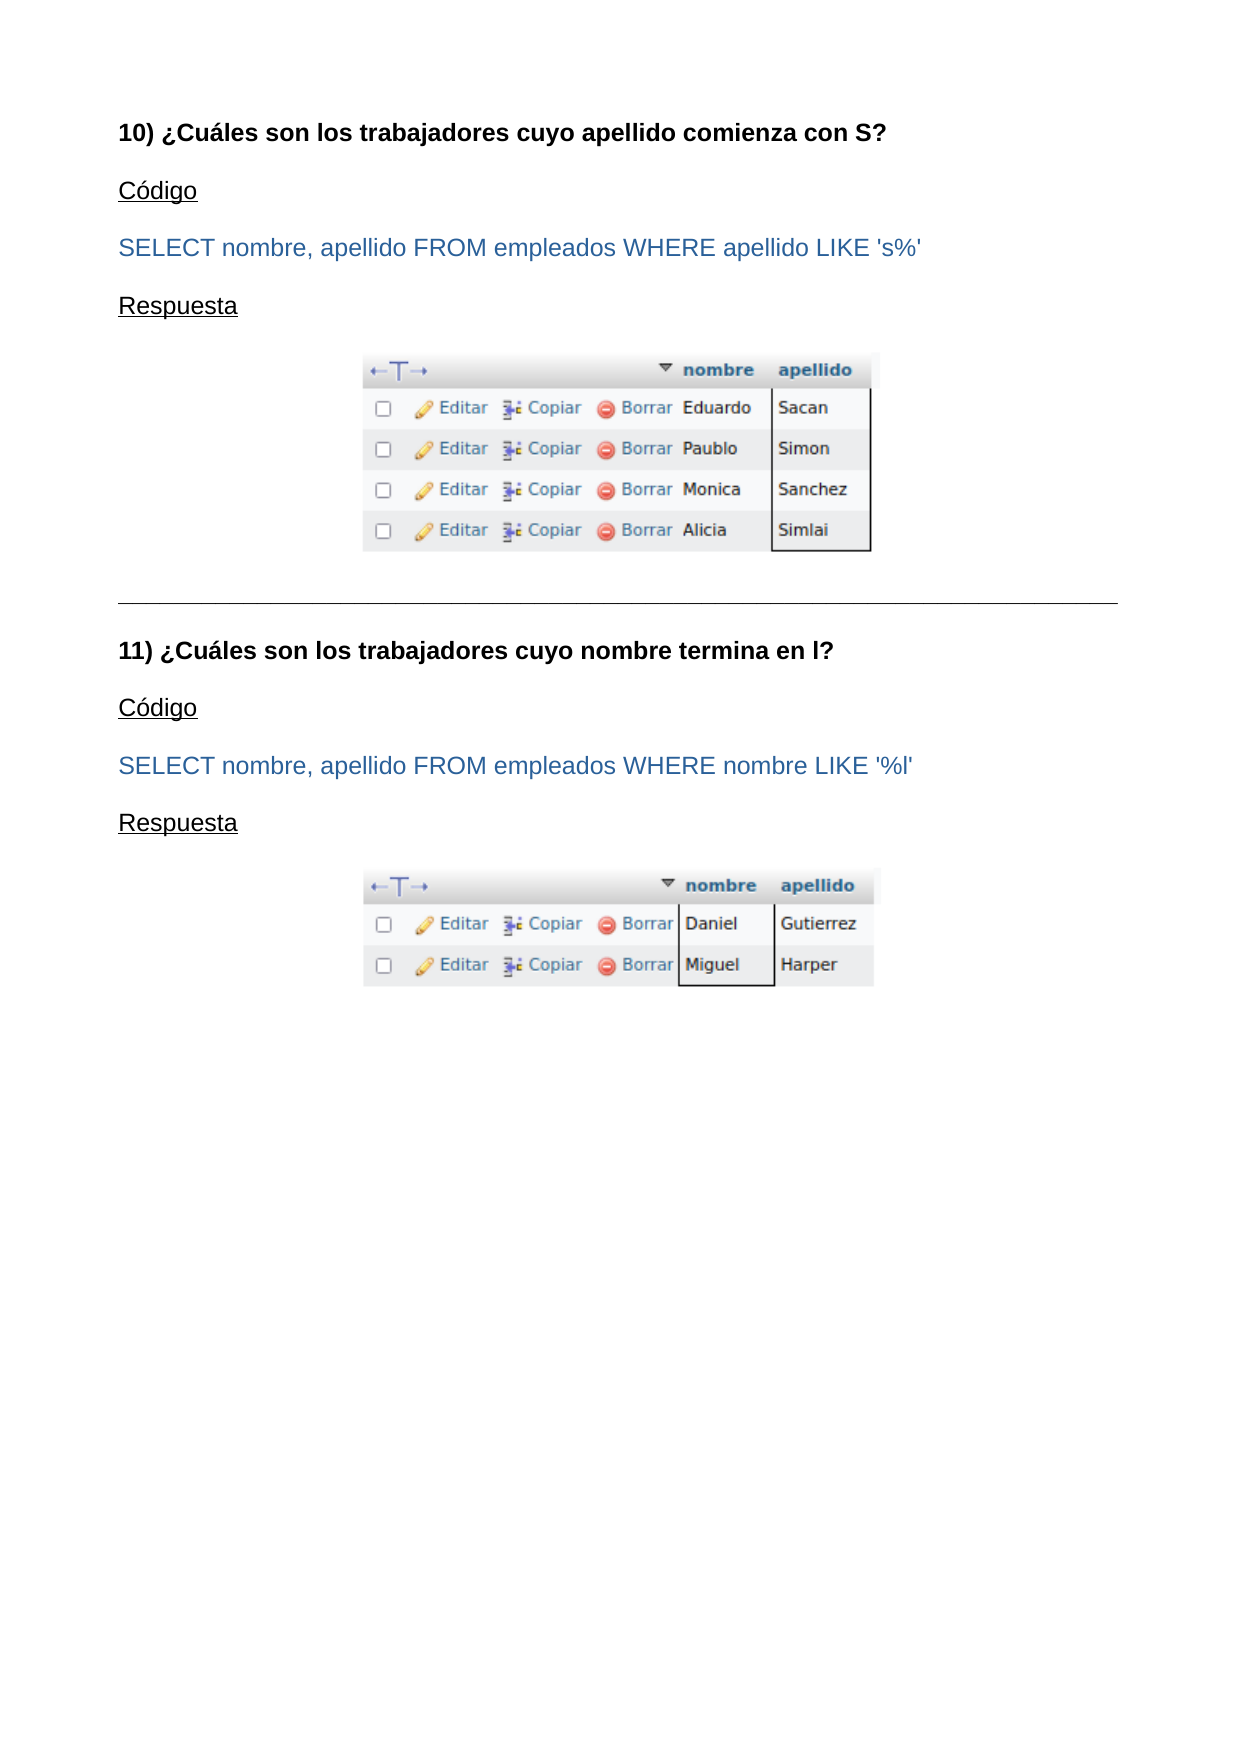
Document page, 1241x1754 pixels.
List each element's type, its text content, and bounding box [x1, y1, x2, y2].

picture [359, 865, 882, 993]
text Código [118, 693, 1122, 722]
text SELECT nombre, apellido FROM empleados WHERE nombre LIKE '%l' [118, 751, 1122, 779]
text 11) ¿Cuáles son los trabajadores cuyo nombre termina en l? [118, 636, 1122, 664]
text SELECT nombre, apellido FROM empleados WHERE apellido LIKE 's%' [118, 233, 1122, 262]
picture [360, 348, 881, 555]
text Respuesta [118, 291, 1122, 319]
text 10) ¿Cuáles son los trabajadores cuyo apellido comienza con S? [118, 118, 1122, 147]
text Código [118, 176, 1122, 204]
text Respuesta [118, 808, 1122, 837]
text ________________________________________________________________________ [118, 578, 1122, 607]
